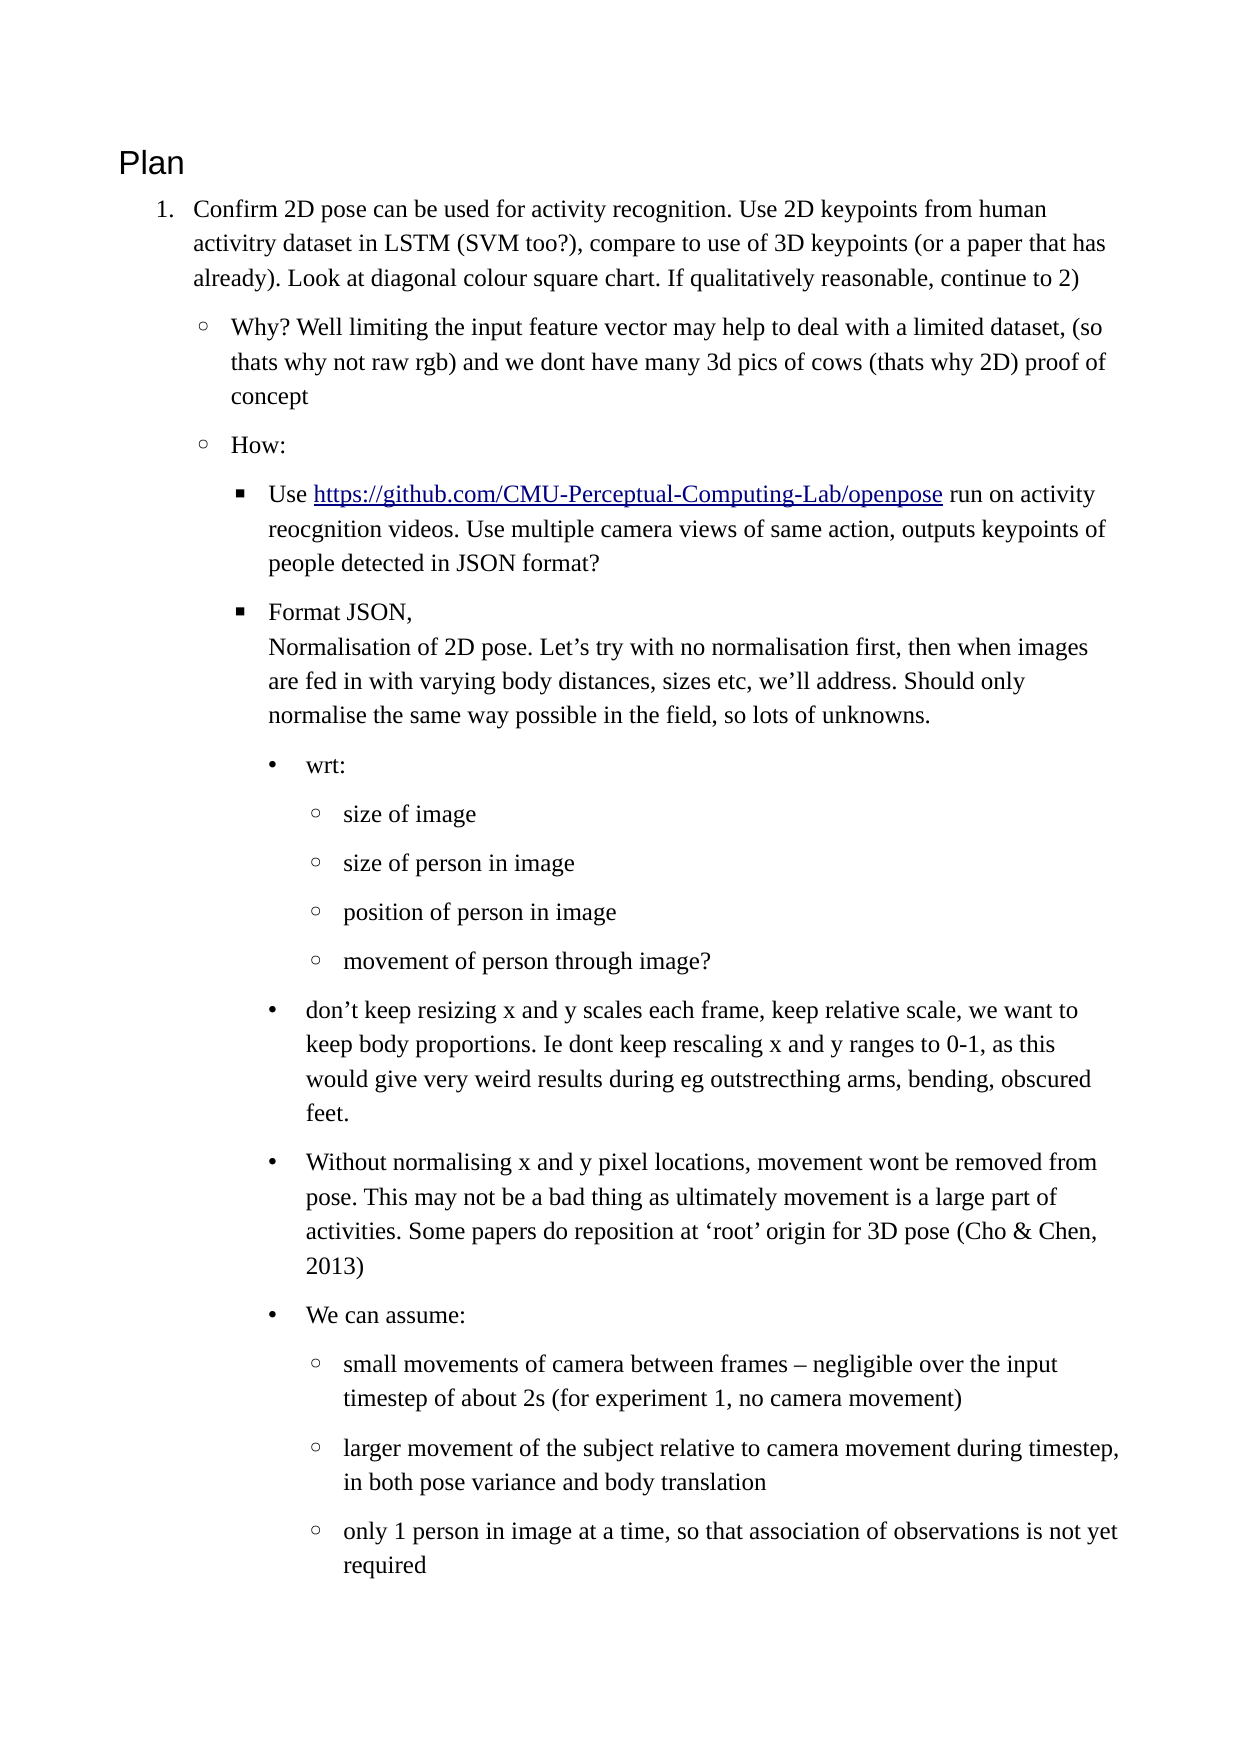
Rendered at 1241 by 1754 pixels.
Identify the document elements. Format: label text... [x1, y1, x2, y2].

list How: [193, 430, 1122, 459]
list Use https://github.com/CMU-Perceptual-Computing-Lab/openpose run on activity reocgnition videos. Use multiple camera views of same action, outputs keypoints of people detected in JSON format? [231, 479, 1122, 577]
list small movements of camera between frames – negligible over the input timestep of about 2s (for experiment 1, no camera movement) [306, 1349, 1122, 1412]
list larger movement of the subject relative to camera movement during timestep, in both pose variance and body translation [306, 1433, 1122, 1496]
subtitle Plan [118, 143, 1122, 182]
list only 1 person in image at a time, so that association of observations is not yet required⁠ [306, 1516, 1122, 1579]
list We can assume: [268, 1300, 1122, 1329]
list size of person in image [306, 848, 1122, 877]
list wrt: [268, 750, 1122, 778]
list Format JSON, Normalisation of 2D pose. Let’s try with no normalisation first, then when images are fed in with varying body distances, sizes etc, we’ll address. Should only normalise the same way possible in the field, so lots of unknowns. [231, 597, 1122, 729]
list Confirm 2D pose can be used for activity recognition. Use 2D keypoints from human activitry dataset in LSTM (SVM too?), compare to use of 3D keypoints (or a paper that has already). Look at diagonal colour square chart. If qualitatively reasonable, continue to 2) [156, 194, 1122, 292]
list position of person in image [306, 897, 1122, 926]
list don’t keep resizing x and y scales each frame, keep relative scale, we want to keep body proportions. Ie dont keep rescaling x and y ranges to 0-1, as this would give very weird results during eg outstrecthing arms, bending, obscured feet. [268, 995, 1122, 1127]
list size of image [306, 799, 1122, 827]
list movement of person through image? [306, 946, 1122, 975]
list Without normalising x and y pixel locations, movement wont be removed from pose. This may not be a bad thing as ultimately movement is a large part of activities. Some papers do reposition at ‘root’ origin for 3D pose (Cho & Chen, 2013) [268, 1147, 1122, 1280]
list Why? Well limiting the input feature vector may help to deal with a limited dataset, (so thats why not raw rgb) and we dont have many 3d pics of cows (thats why 2D) proof of concept [193, 312, 1122, 410]
